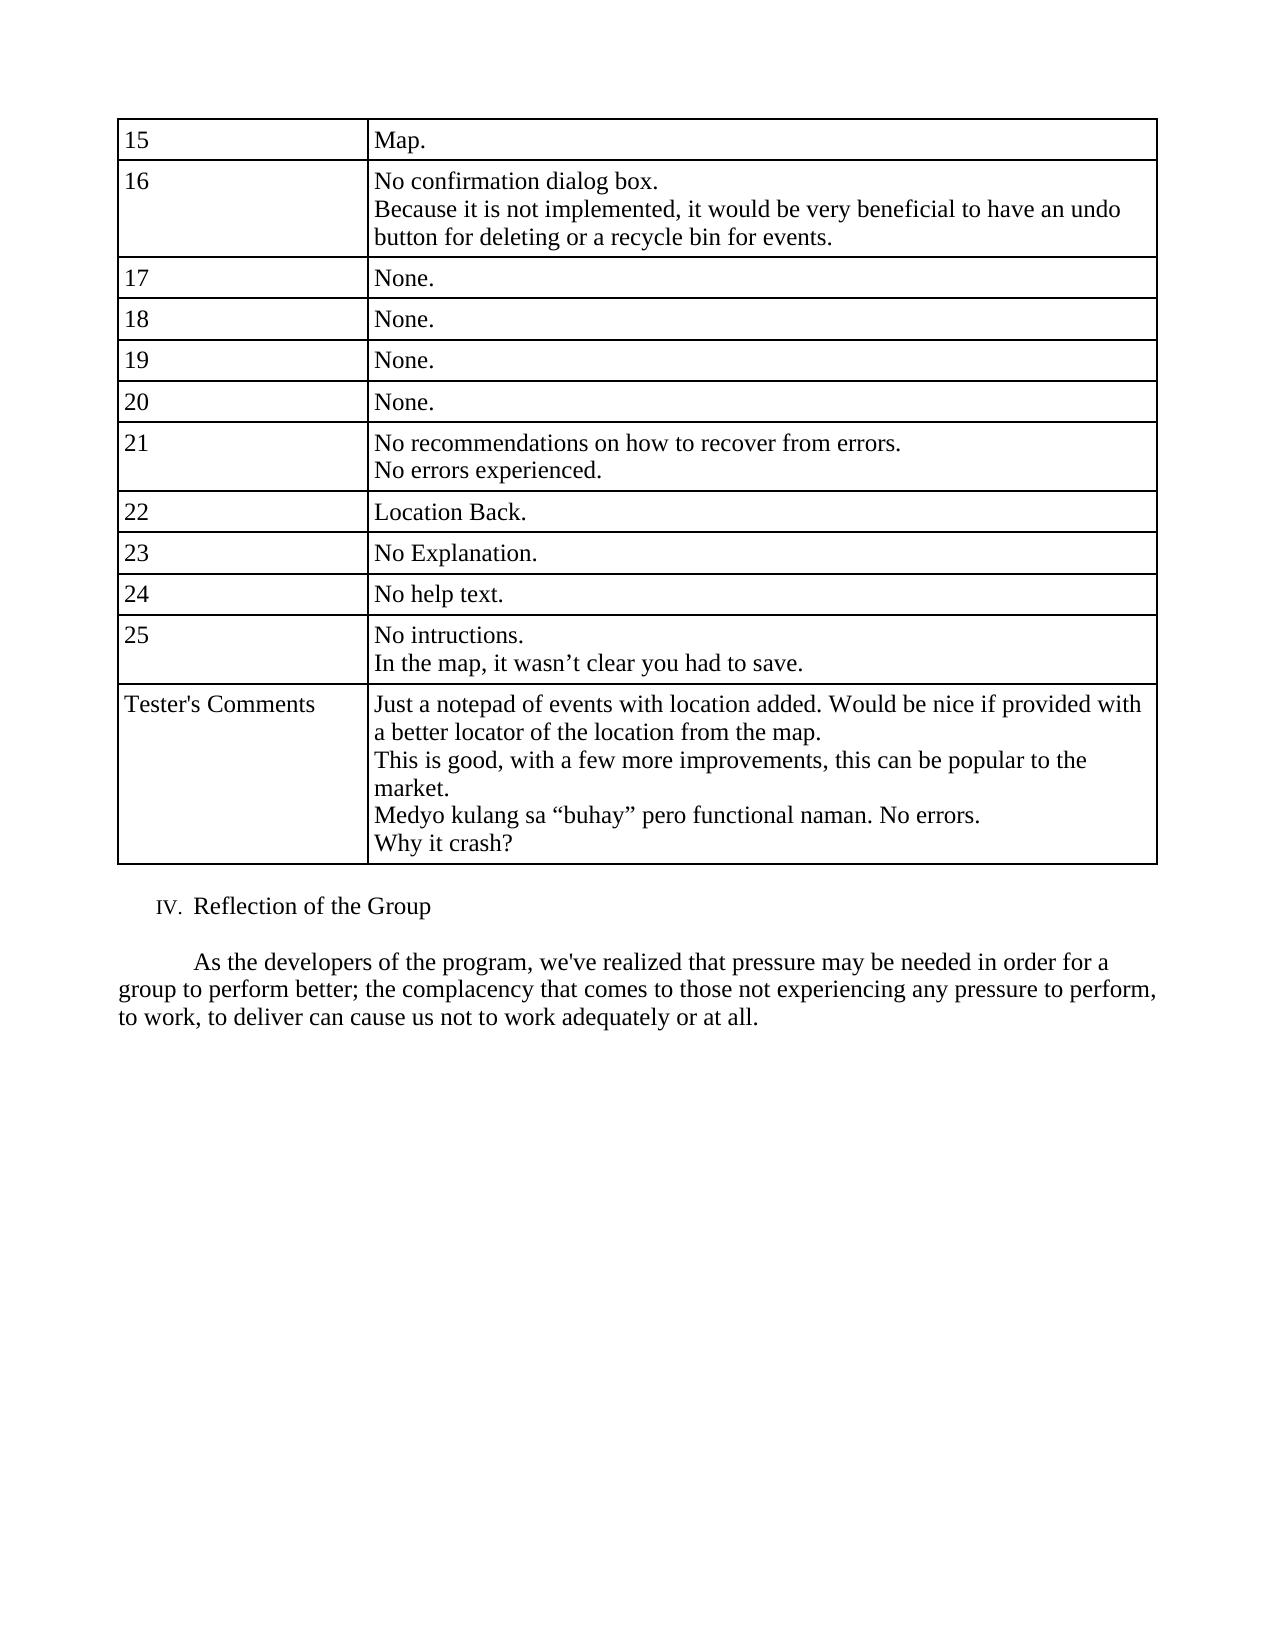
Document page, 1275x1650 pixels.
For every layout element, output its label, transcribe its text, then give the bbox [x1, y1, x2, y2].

table_cell 24 [119, 575, 367, 614]
table_cell 22 [119, 492, 367, 531]
table_cell Just a notepad of events with location added. Would be nice if provided with a better locator of the location from the map. This is good, with a few more improvements, this can be popular to the market. Medyo kulang sa “buhay” pero functional naman. No errors. Why it crash? [369, 685, 1156, 862]
table_cell Map. [369, 120, 1156, 159]
table_cell Location Back. [369, 492, 1156, 531]
table_cell None. [369, 299, 1156, 338]
table_cell No recommendations on how to recover from errors. No errors experienced. [369, 423, 1156, 490]
table_cell None. [369, 382, 1156, 421]
table_cell Tester's Comments [119, 685, 367, 862]
table_cell No intructions. In the map, it wasn’t clear you had to save. [369, 616, 1156, 683]
table_cell No Explanation. [369, 533, 1156, 572]
table_cell 21 [119, 423, 367, 490]
table_cell 18 [119, 299, 367, 338]
table_cell No confirmation dialog box. Because it is not implemented, it would be very beneficial to have an undo button for deleting or a recycle bin for events. [369, 161, 1156, 256]
table_cell None. [369, 258, 1156, 297]
table_cell None. [369, 341, 1156, 380]
text As the developers of the program, we've realized that pressure may be needed in order for a group to perform better; the complacency that comes to those not experiencing any pressure to perform, to work, to deliver can cause us not to work adequately or at all. [118, 948, 1157, 1031]
list Reflection of the Group [156, 892, 1157, 920]
table_cell 17 [119, 258, 367, 297]
table_cell 23 [119, 533, 367, 572]
table_cell 15 [119, 120, 367, 159]
table_cell 20 [119, 382, 367, 421]
table_cell 19 [119, 341, 367, 380]
table_cell No help text. [369, 575, 1156, 614]
table_cell 16 [119, 161, 367, 256]
table_cell 25 [119, 616, 367, 683]
